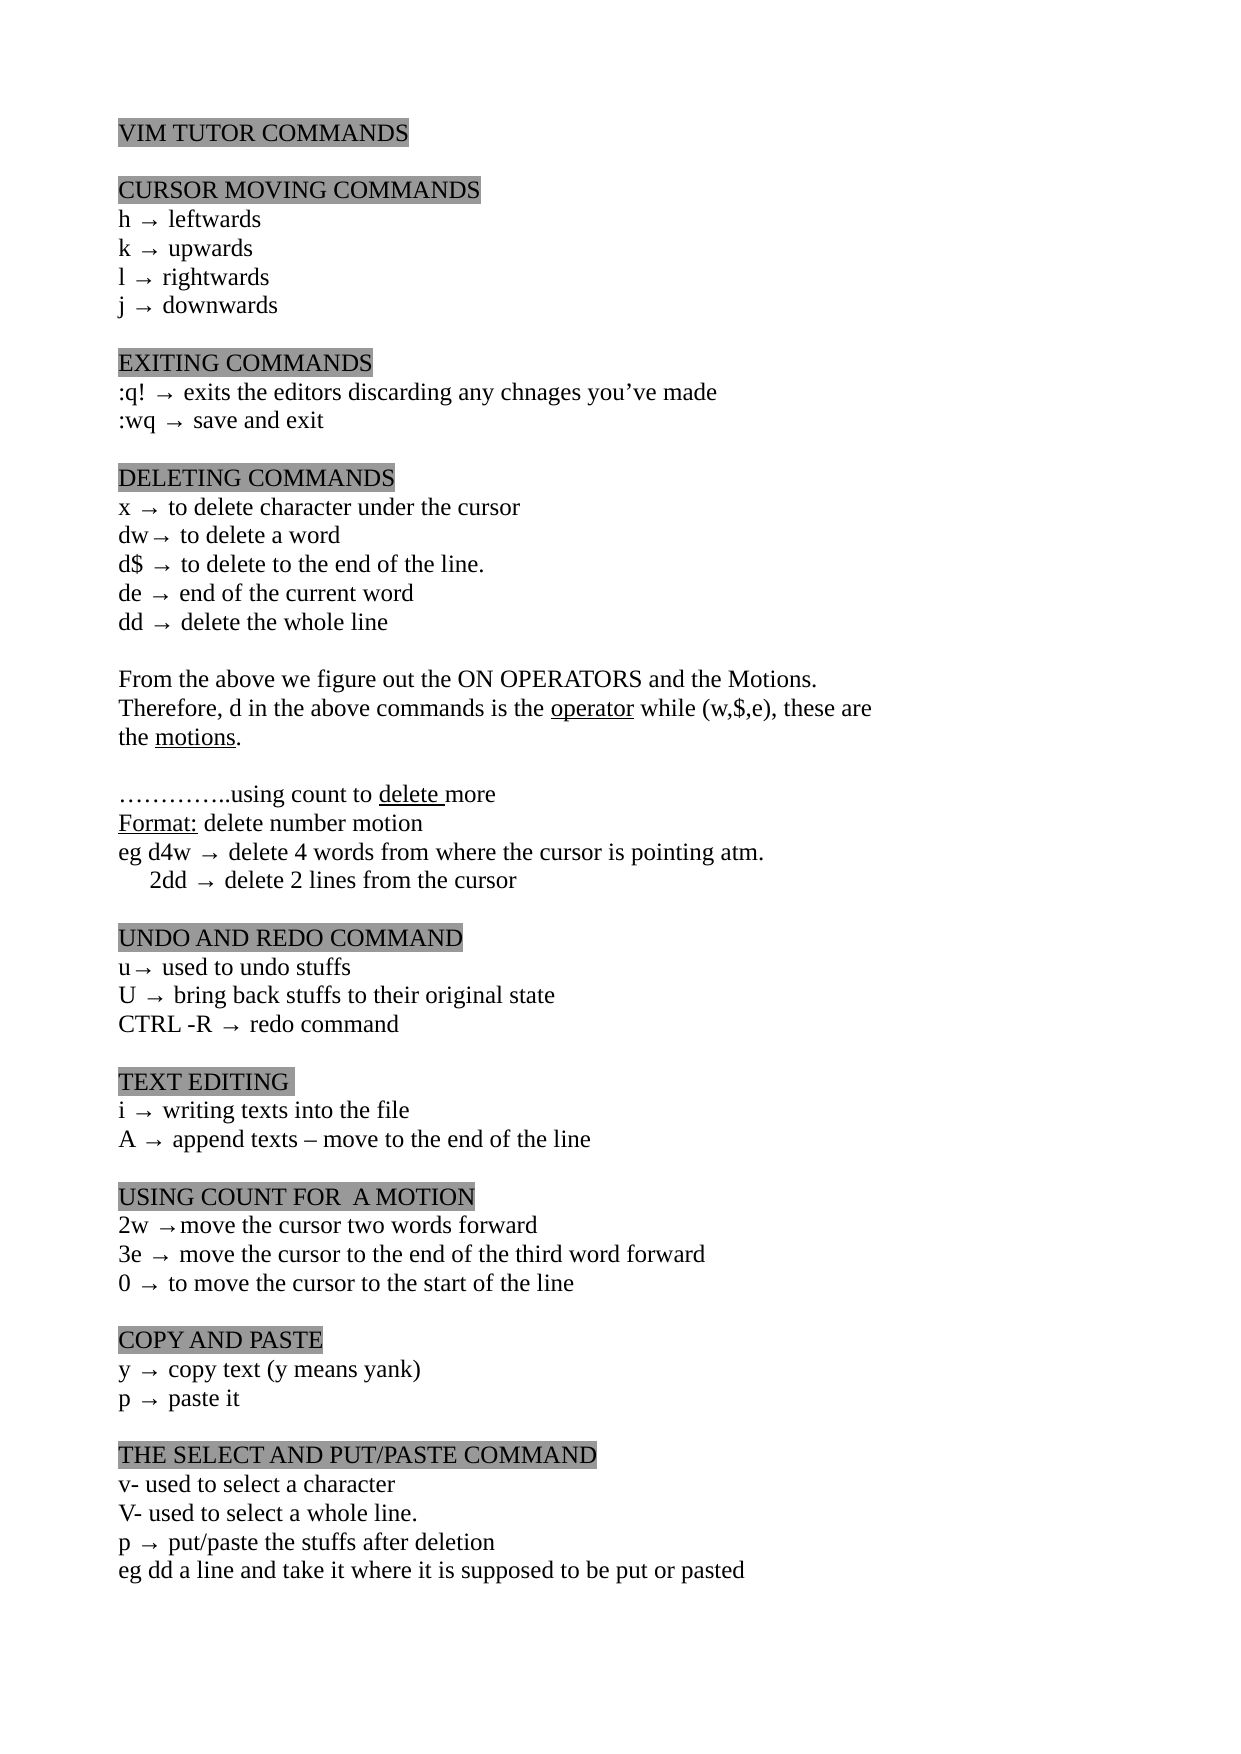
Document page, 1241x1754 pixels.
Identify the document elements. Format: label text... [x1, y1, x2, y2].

text x → to delete character under the cursor [118, 492, 1122, 521]
text CURSOR MOVING COMMANDS [118, 176, 1122, 204]
text EXITING COMMANDS [118, 348, 1122, 377]
text COPY AND PASTE [118, 1326, 1122, 1354]
text Therefore, d in the above commands is the operator while (w,$,e), these are [118, 693, 1122, 722]
text UNDO AND REDO COMMAND [118, 923, 1122, 952]
text eg dd a line and take it where it is supposed to be put or pasted [118, 1556, 1122, 1584]
text VIM TUTOR COMMANDS [118, 118, 1122, 147]
text 3e → move the cursor to the end of the third word forward [118, 1239, 1122, 1268]
text U → bring back stuffs to their original state [118, 981, 1122, 1009]
text y → copy text (y means yank) [118, 1354, 1122, 1383]
text …………..using count to delete more [118, 779, 1122, 808]
text :q! → exits the editors discarding any chnages you’ve made [118, 377, 1122, 406]
text DELETING COMMANDS [118, 463, 1122, 492]
text l → rightwards [118, 262, 1122, 291]
text :wq → save and exit [118, 406, 1122, 434]
text 0 → to move the cursor to the start of the line [118, 1268, 1122, 1297]
text 2dd → delete 2 lines from the cursor [118, 866, 1122, 894]
text i → writing texts into the file [118, 1096, 1122, 1124]
text j → downwards [118, 291, 1122, 319]
text v- used to select a character [118, 1469, 1122, 1498]
text From the above we figure out the ON OPERATORS and the Motions. [118, 664, 1122, 693]
text V- used to select a whole line. [118, 1498, 1122, 1527]
text u→ used to undo stuffs [118, 952, 1122, 981]
text de → end of the current word [118, 578, 1122, 607]
text THE SELECT AND PUT/PASTE COMMAND [118, 1441, 1122, 1469]
text Format: delete number motion [118, 808, 1122, 837]
text TEXT EDITING [118, 1067, 1122, 1096]
text dd → delete the whole line [118, 607, 1122, 636]
text p → paste it [118, 1383, 1122, 1412]
text d$ → to delete to the end of the line. [118, 549, 1122, 578]
text k → upwards [118, 233, 1122, 262]
text 2w →move the cursor two words forward [118, 1211, 1122, 1239]
text eg d4w → delete 4 words from where the cursor is pointing atm. [118, 837, 1122, 866]
text the motions. [118, 722, 1122, 751]
text A → append texts – move to the end of the line [118, 1124, 1122, 1153]
text p → put/paste the stuffs after deletion [118, 1527, 1122, 1556]
text CTRL -R → redo command [118, 1009, 1122, 1038]
text h → leftwards [118, 204, 1122, 233]
text dw→ to delete a word [118, 521, 1122, 549]
text USING COUNT FOR A MOTION [118, 1182, 1122, 1211]
